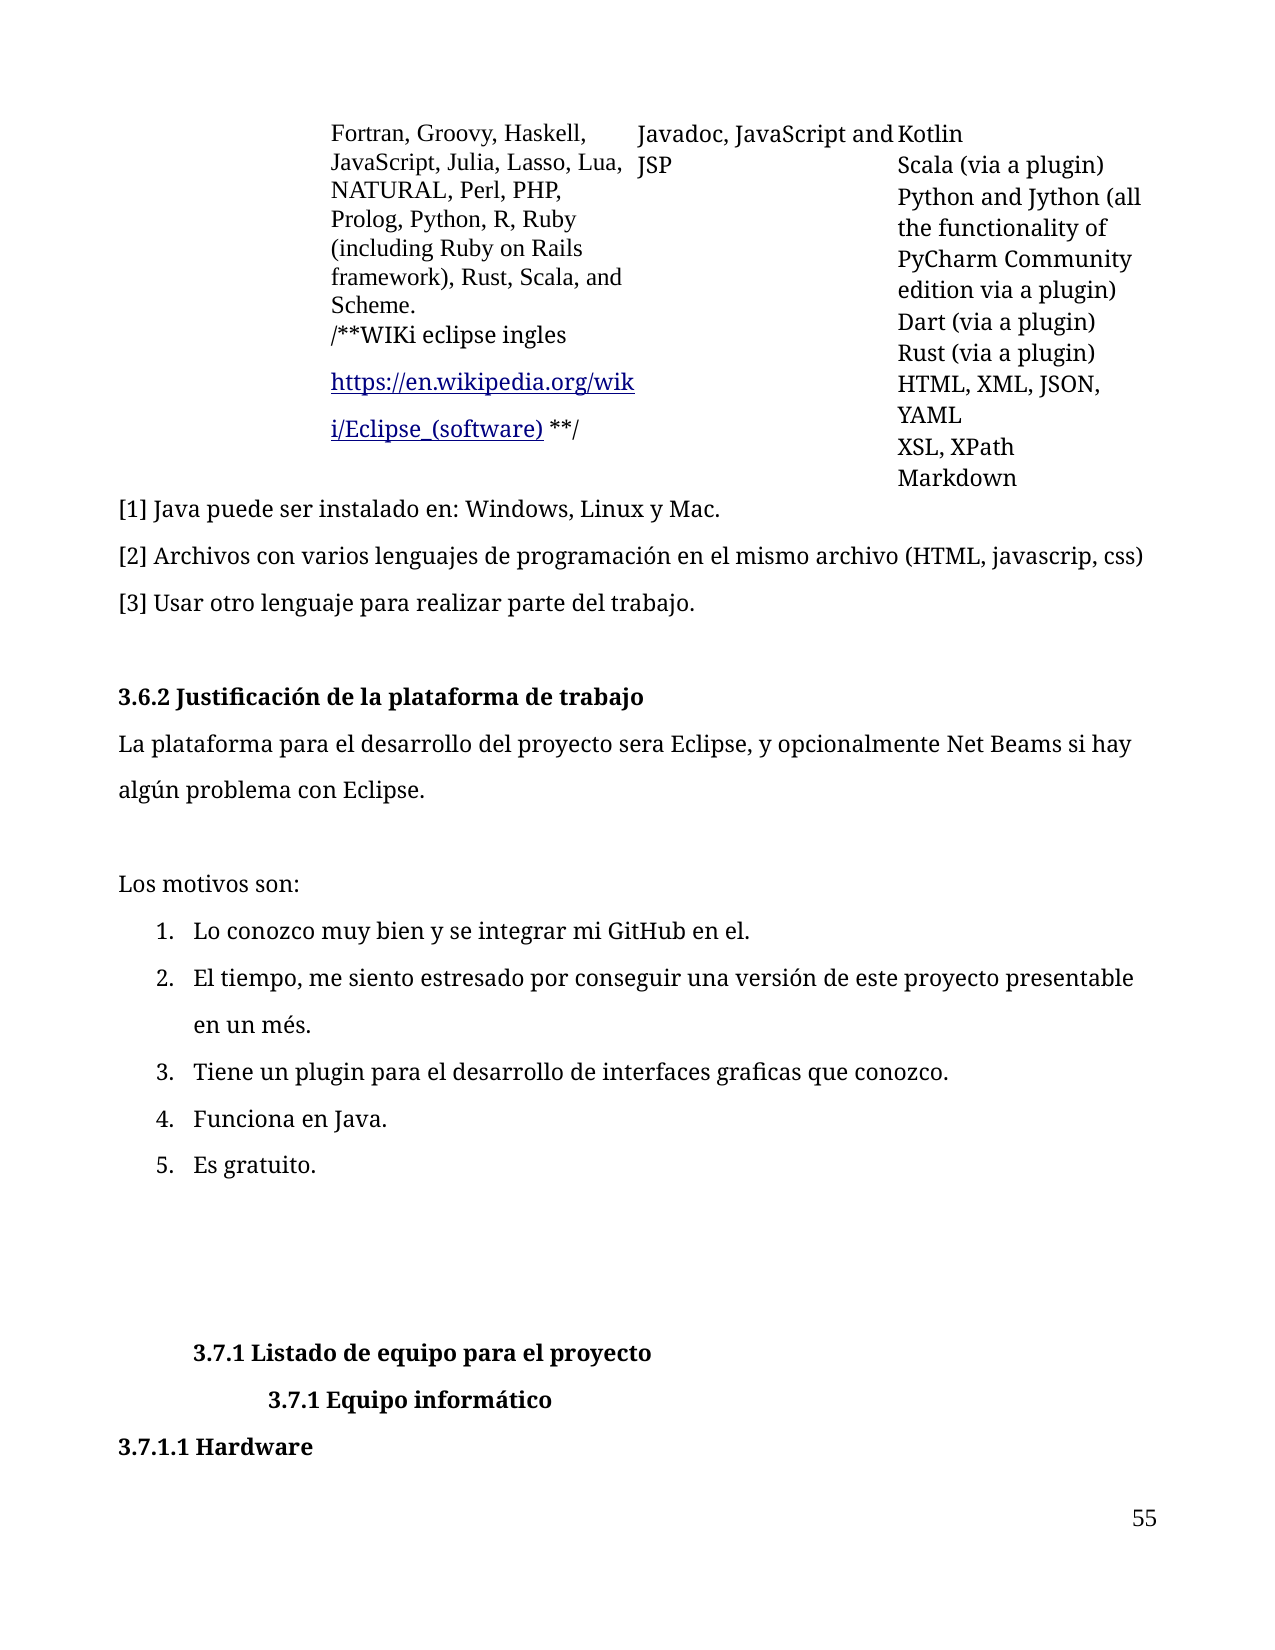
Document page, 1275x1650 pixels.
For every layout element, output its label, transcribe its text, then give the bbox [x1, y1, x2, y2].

text 3.6.2 Justificación de la plataforma de trabajo [118, 681, 1157, 712]
list Es gratuito. [156, 1149, 1157, 1181]
text [3] Usar otro lenguaje para realizar parte del trabajo. [118, 587, 1157, 618]
text Los motivos son: [118, 868, 1157, 899]
list Lo conozco muy bien y se integrar mi GitHub en el. [156, 915, 1157, 946]
table_cell [118, 118, 331, 493]
list Tiene un plugin para el desarrollo de interfaces graficas que conozco. [156, 1056, 1157, 1087]
table_cell Fortran, Groovy, Haskell, JavaScript, Julia, Lasso, Lua, NATURAL, Perl, PHP, Prolog, Python, R, Ruby (including Ruby on Rails framework), Rust, Scala, and Scheme. /**WIKi eclipse ingles https://en.wikipedia.org/wiki/Eclipse_(software) **/ [331, 118, 637, 493]
table_cell Javadoc, JavaScript and JSP [638, 118, 897, 493]
list Funciona en Java. [156, 1102, 1157, 1134]
text [2] Archivos con varios lenguajes de programación en el mismo archivo (HTML, javascrip, css) [118, 540, 1157, 571]
text [1] Java puede ser instalado en: Windows, Linux y Mac. [118, 493, 1157, 524]
text 3.7.1 Listado de equipo para el proyecto [118, 1337, 1157, 1368]
text 3.7.1 Equipo informático [118, 1384, 1157, 1415]
list El tiempo, me siento estresado por conseguir una versión de este proyecto presentable en un més. [156, 962, 1157, 1040]
text La plataforma para el desarrollo del proyecto sera Eclipse, y opcionalmente Net Beams si hay algún problema con Eclipse. [118, 727, 1157, 806]
table_cell Kotlin Scala (via a plugin) Python and Jython (all the functionality of PyCharm Community edition via a plugin) Dart (via a plugin) Rust (via a plugin) HTML, XML, JSON, YAML XSL, XPath Markdown [897, 118, 1157, 493]
text 3.7.1.1 Hardware [118, 1431, 1157, 1462]
